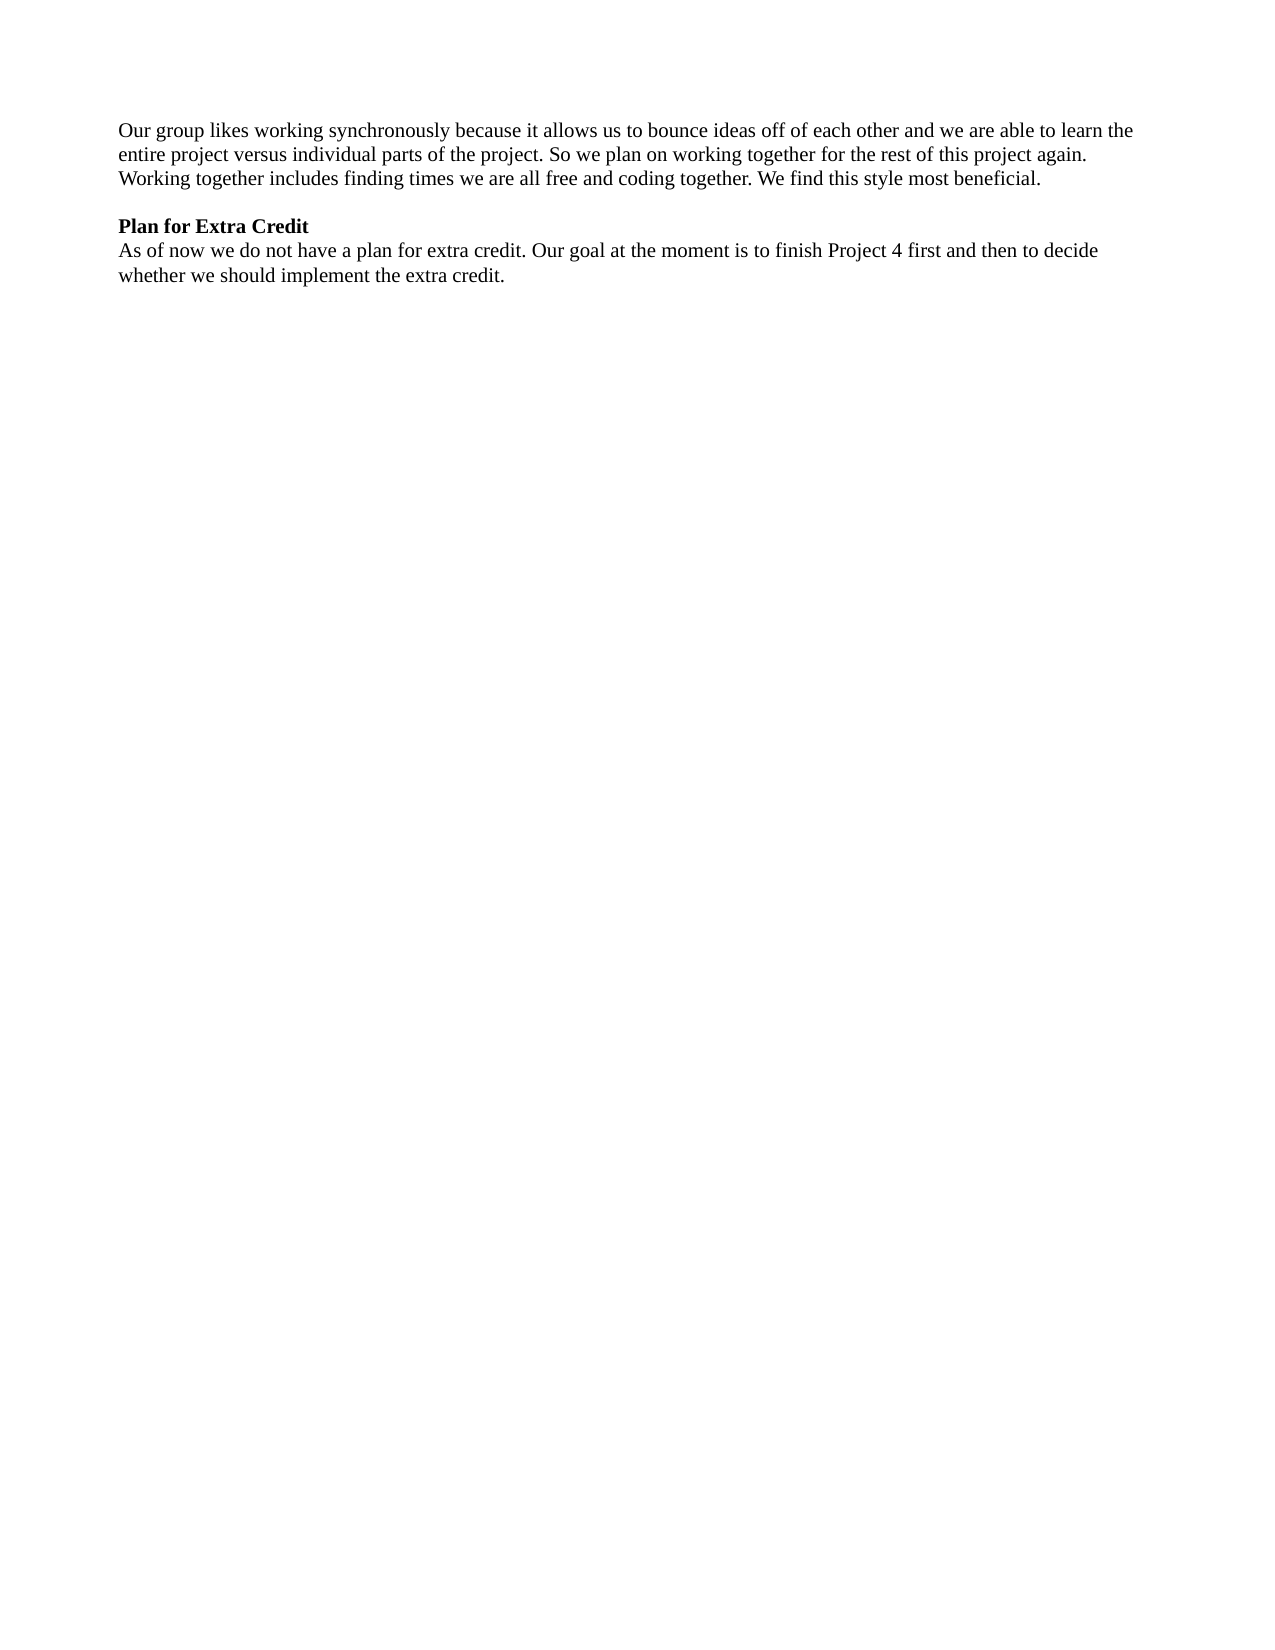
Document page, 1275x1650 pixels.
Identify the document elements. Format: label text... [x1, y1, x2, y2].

text Plan for Extra Credit [118, 214, 1157, 238]
text Our group likes working synchronously because it allows us to bounce ideas off of each other and we are able to learn the entire project versus individual parts of the project. So we plan on working together for the rest of this project again. Working together includes finding times we are all free and coding together. We find this style most beneficial. [118, 118, 1157, 190]
text As of now we do not have a plan for extra credit. Our goal at the moment is to finish Project 4 first and then to decide whether we should implement the extra credit. [118, 238, 1157, 287]
